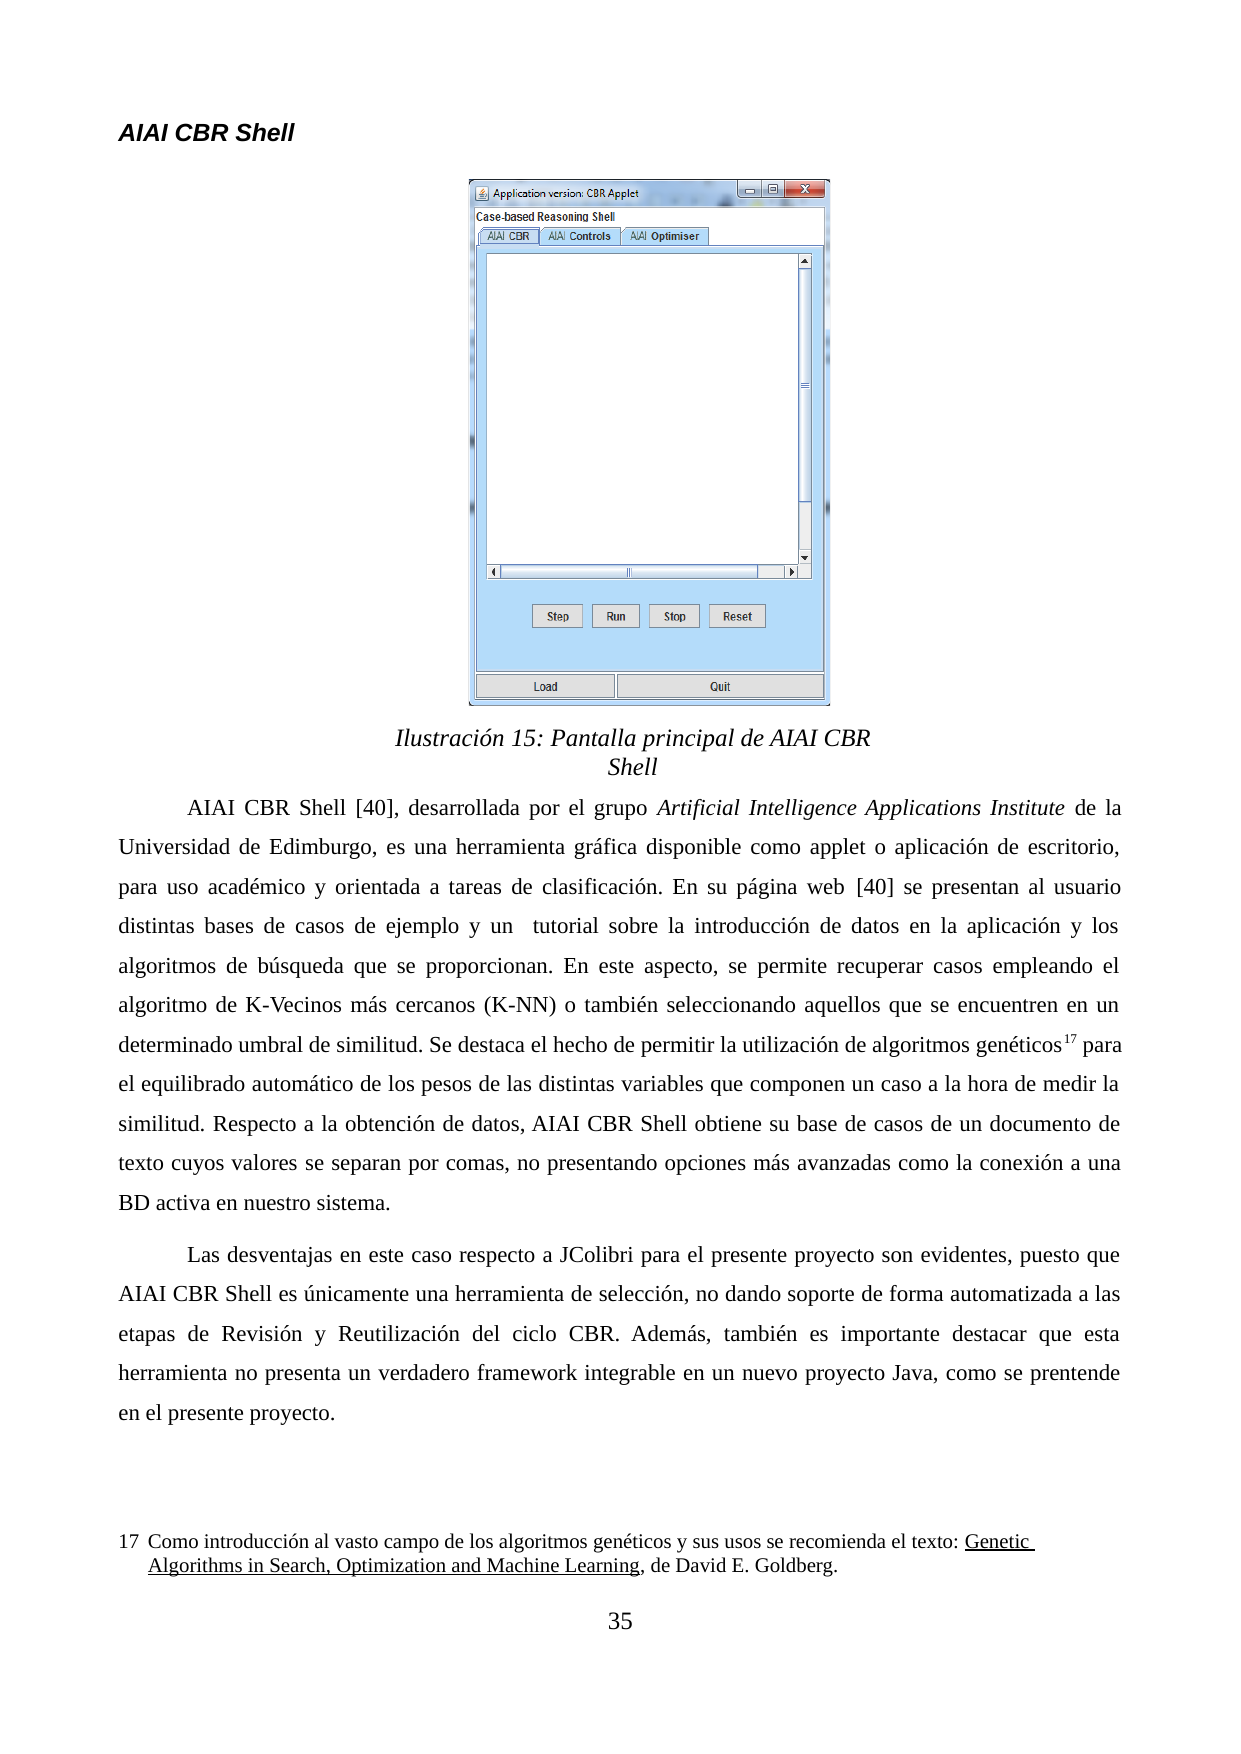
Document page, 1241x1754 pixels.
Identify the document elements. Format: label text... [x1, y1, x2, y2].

text AIAI CBR Shell [40], desarrollada por el grupo Artificial Intelligence Applications Institute de la Universidad de Edimburgo, es una herramienta gráfica disponible como applet o aplicación de escritorio, para uso académico y orientada a tareas de clasificación. En su página web [40] se presentan al usuario distintas bases de casos de ejemplo y un tutorial sobre la introducción de datos en la aplicación y los algoritmos de búsqueda que se proporcionan. En este aspecto, se permite recuperar casos empleando el algoritmo de K-Vecinos más cercanos (K-NN) o también seleccionando aquellos que se encuentren en un determinado umbral de similitud. Se destaca el hecho de permitir la utilización de algoritmos genéticos para el equilibrado automático de los pesos de las distintas variables que componen un caso a la hora de medir la similitud. Respecto a la obtención de datos, AIAI CBR Shell obtiene su base de casos de un documento de texto cuyos valores se separan por comas, no presentando opciones más avanzadas como la conexión a una BD activa en nuestro sistema. [118, 159, 1122, 1215]
list Ilustración 15: Pantalla principal de AIAI CBR Shell [368, 175, 900, 781]
picture [468, 179, 831, 706]
subtitle AIAI CBR Shell [118, 118, 1122, 147]
text Las desventajas en este caso respecto a JColibri para el presente proyecto son evidentes, puesto que AIAI CBR Shell es únicamente una herramienta de selección, no dando soporte de forma automatizada a las etapas de Revisión y Reutilización del ciclo CBR. Además, también es importante destacar que esta herramienta no presenta un verdadero framework integrable en un nuevo proyecto Java, como se prentende en el presente proyecto. [118, 1241, 1122, 1425]
subtitle [368, 163, 900, 175]
text Como introducción al vasto campo de los algoritmos genéticos y sus usos se recomienda el texto: Genetic Algorithms in Search, Optimization and Machine Learning, de David E. Goldberg. [118, 1529, 1122, 1577]
